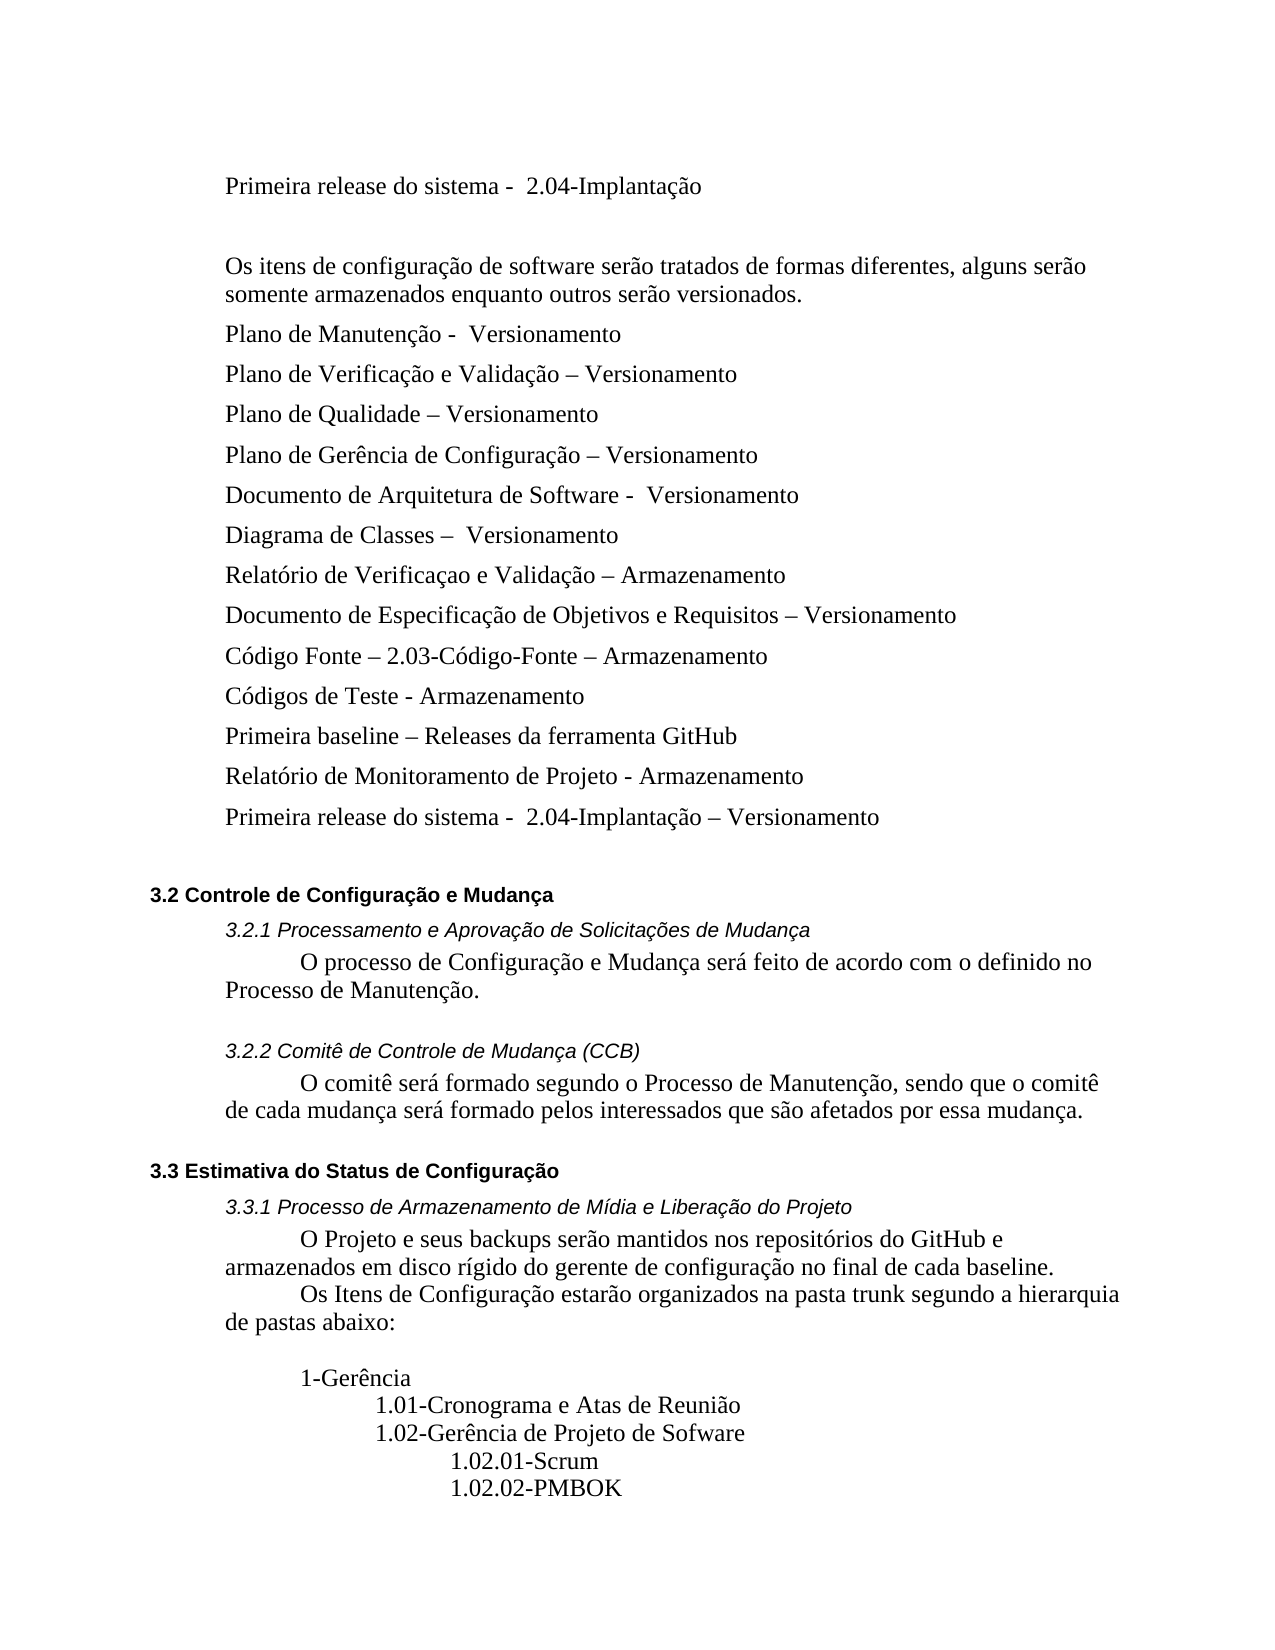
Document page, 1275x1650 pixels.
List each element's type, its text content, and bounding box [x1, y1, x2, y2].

text Documento de Especificação de Objetivos e Requisitos – Versionamento [225, 602, 1125, 629]
text Relatório de Monitoramento de Projeto - Armazenamento [225, 762, 1125, 790]
text Primeira release do sistema - 2.04-Implantação [225, 172, 1125, 199]
text 1.02.01-Scrum [225, 1447, 1125, 1474]
text Códigos de Teste - Armazenamento [225, 682, 1125, 710]
text Diagrama de Classes – Versionamento [225, 521, 1125, 549]
text Os itens de configuração de software serão tratados de formas diferentes, alguns serão somente armazenados enquanto outros serão versionados. [150, 252, 1125, 308]
text O comitê será formado segundo o Processo de Manutenção, sendo que o comitê de cada mudança será formado pelos interessados que são afetados por essa mudança. [225, 1069, 1125, 1124]
text O processo de Configuração e Mudança será feito de acordo com o definido no Processo de Manutenção. [225, 948, 1125, 1004]
text Primeira baseline – Releases da ferramenta GitHub [225, 722, 1125, 750]
text Relatório de Verificaçao e Validação – Armazenamento [225, 561, 1125, 589]
text Plano de Gerência de Configuração – Versionamento [225, 441, 1125, 468]
subtitle 3.3 Estimativa do Status de Configuração [150, 1160, 1125, 1183]
text Código Fonte – 2.03-Código-Fonte – Armazenamento [225, 642, 1125, 669]
text Plano de Qualidade – Versionamento [225, 401, 1125, 428]
text Documento de Arquitetura de Software - Versionamento [225, 481, 1125, 509]
text Primeira release do sistema - 2.04-Implantação – Versionamento [150, 803, 1125, 830]
subtitle 3.3.1 Processo de Armazenamento de Mídia e Liberação do Projeto [225, 1196, 1125, 1219]
text 1.02-Gerência de Projeto de Sofware [225, 1419, 1125, 1447]
text O Projeto e seus backups serão mantidos nos repositórios do GitHub e armazenados em disco rígido do gerente de configuração no final de cada baseline. [225, 1225, 1125, 1281]
text Plano de Verificação e Validação – Versionamento [225, 360, 1125, 388]
text Plano de Manutenção - Versionamento [150, 320, 1125, 348]
subtitle 3.2.2 Comitê de Controle de Mudança (CCB) [150, 1039, 1125, 1063]
subtitle 3.2.1 Processamento e Aprovação de Solicitações de Mudança [225, 919, 1125, 942]
text Os Itens de Configuração estarão organizados na pasta trunk segundo a hierarquia de pastas abaixo: [225, 1281, 1125, 1336]
text 1.02.02-PMBOK [225, 1474, 1125, 1502]
text 1-Gerência [225, 1364, 1125, 1391]
subtitle 3.2 Controle de Configuração e Mudança [150, 883, 1125, 906]
text 1.01-Cronograma e Atas de Reunião [225, 1391, 1125, 1419]
